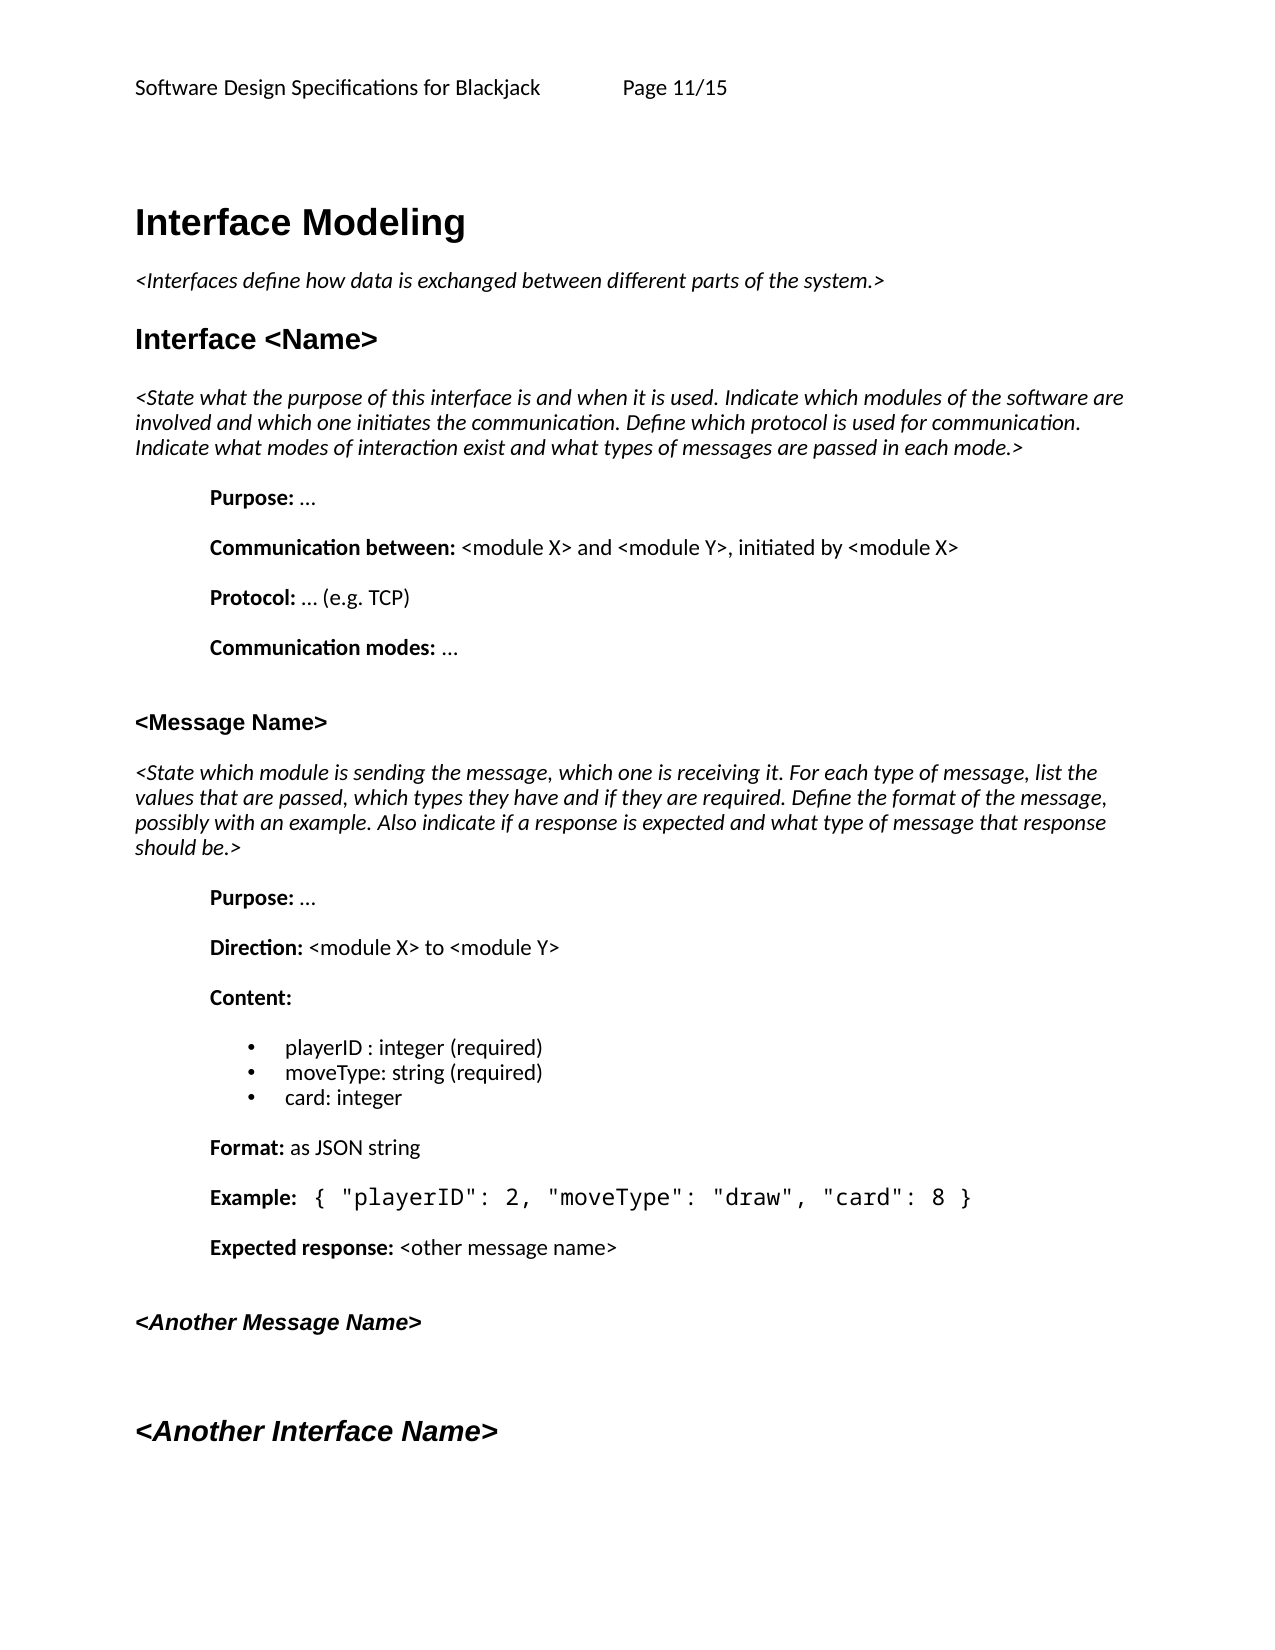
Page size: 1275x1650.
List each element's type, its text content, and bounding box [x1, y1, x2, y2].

text Communication between: <module X> and <module Y>, initiated by <module X> [135, 535, 1140, 560]
list card: integer [247, 1085, 1140, 1110]
text Protocol: … (e.g. TCP) [135, 585, 1140, 610]
subtitle Interface <Name> [135, 322, 1140, 356]
subtitle <Another Message Name> [135, 1310, 1140, 1335]
list playerID : integer (required) [247, 1035, 1140, 1060]
subtitle <Another Interface Name> [135, 1414, 1140, 1448]
subtitle Interface Modeling [135, 200, 1140, 243]
text Expected response: <other message name> [135, 1235, 1140, 1260]
list moveType: string (required) [247, 1060, 1140, 1085]
text Communication modes: ... [135, 635, 1140, 660]
text <State which module is sending the message, which one is receiving it. For each type of message, list the values that are passed, which types they have and if they are required. Define the format of the message, possibly with an example. Also indicate if a response is expected and what type of message that response should be.> [135, 760, 1140, 860]
text <State what the purpose of this interface is and when it is used. Indicate which modules of the software are involved and which one initiates the communication. Define which protocol is used for communication. Indicate what modes of interaction exist and what types of messages are passed in each mode.> [135, 385, 1140, 460]
text Format: as JSON string [135, 1135, 1140, 1160]
text Direction: <module X> to <module Y> [135, 935, 1140, 985]
text Purpose: … [135, 485, 1140, 510]
text Purpose: … [135, 885, 1140, 935]
text Example: { "playerID": 2, "moveType": "draw", "card": 8 } [135, 1185, 1140, 1210]
text <Interfaces define how data is exchanged between different parts of the system.> [135, 268, 1140, 293]
subtitle <Message Name> [135, 710, 1140, 735]
text Content: [135, 985, 1140, 1010]
